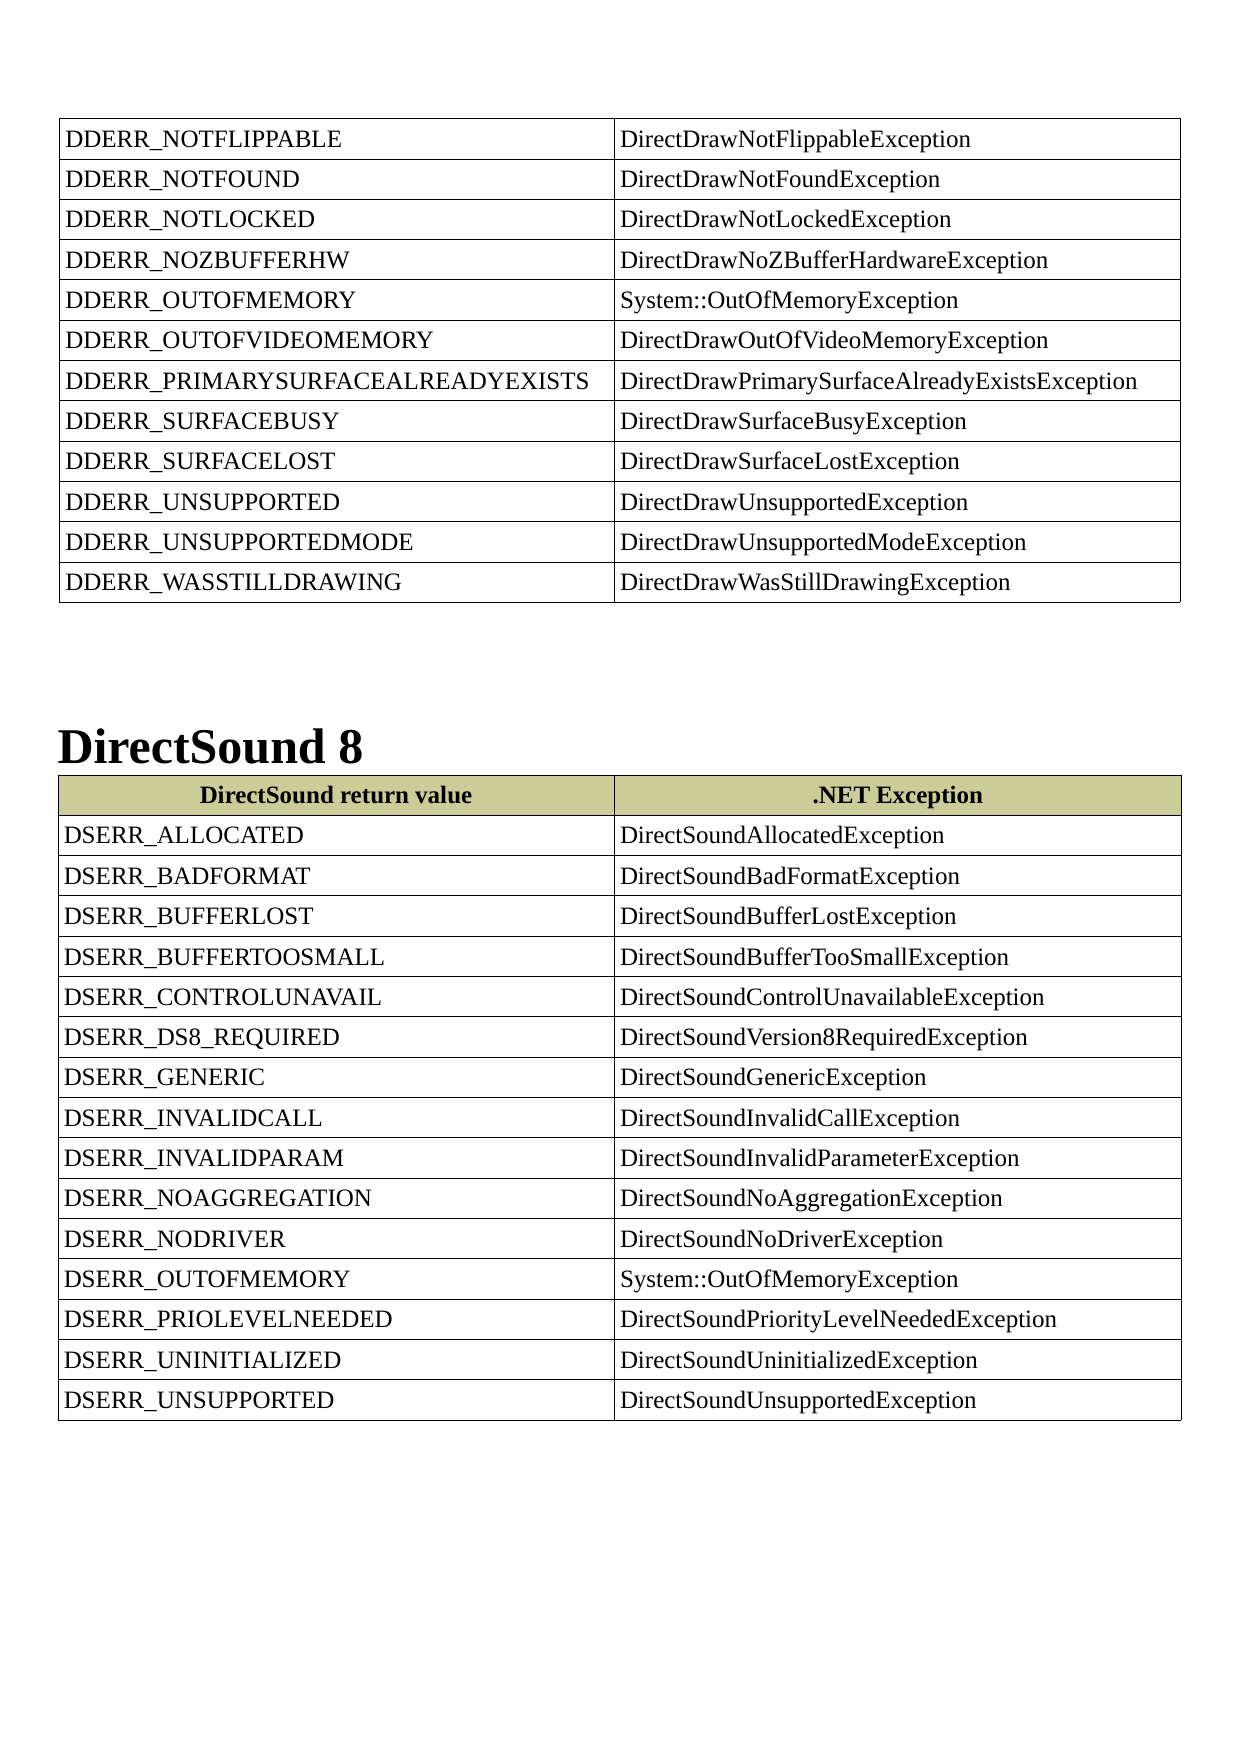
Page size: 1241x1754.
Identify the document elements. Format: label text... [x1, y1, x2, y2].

table_cell DDERR_UNSUPPORTED [60, 482, 614, 521]
table_cell DirectSoundPriorityLevelNeededException [615, 1300, 1181, 1339]
table_cell DirectSoundInvalidParameterException [615, 1138, 1181, 1178]
table_cell DirectSoundUninitializedException [615, 1340, 1181, 1379]
table_cell DSERR_DS8_REQUIRED [59, 1017, 614, 1057]
table_cell DSERR_PRIOLEVELNEEDED [59, 1300, 614, 1339]
table_cell DSERR_BUFFERLOST [59, 896, 614, 936]
table_cell DDERR_UNSUPPORTEDMODE [60, 522, 614, 562]
table_cell DSERR_ALLOCATED [59, 816, 614, 855]
table_cell DirectDrawUnsupportedException [615, 482, 1180, 521]
table_cell DirectDrawNotFoundException [615, 160, 1180, 199]
table_cell DirectSoundAllocatedException [615, 816, 1181, 855]
subtitle DirectSound 8 [57, 717, 1122, 774]
table_cell DSERR_CONTROLUNAVAIL [59, 977, 614, 1016]
table_cell DDERR_NOZBUFFERHW [60, 240, 614, 279]
table_cell DSERR_GENERIC [59, 1058, 614, 1097]
table_cell DirectSoundGenericException [615, 1058, 1181, 1097]
table_cell DirectSoundNoDriverException [615, 1219, 1181, 1258]
table_cell DirectDrawSurfaceBusyException [615, 401, 1180, 441]
table_cell DDERR_OUTOFMEMORY [60, 280, 614, 320]
table_cell System::OutOfMemoryException [615, 1259, 1181, 1298]
table_cell DirectSoundNoAggregationException [615, 1179, 1181, 1218]
table_cell DirectDrawSurfaceLostException [615, 442, 1180, 481]
table_cell DirectDrawWasStillDrawingException [615, 563, 1180, 602]
table_cell DSERR_NOAGGREGATION [59, 1179, 614, 1218]
table_cell DDERR_SURFACEBUSY [60, 401, 614, 441]
table_cell DirectDrawNotFlippableException [615, 119, 1180, 158]
table_cell DDERR_PRIMARYSURFACEALREADYEXISTS [60, 361, 614, 400]
table_cell DirectSoundInvalidCallException [615, 1098, 1181, 1137]
table_cell DDERR_OUTOFVIDEOMEMORY [60, 321, 614, 360]
table_cell DSERR_OUTOFMEMORY [59, 1259, 614, 1298]
table_cell DDERR_NOTFLIPPABLE [60, 119, 614, 158]
table_cell DirectSoundVersion8RequiredException [615, 1017, 1181, 1057]
table_cell DSERR_INVALIDPARAM [59, 1138, 614, 1178]
table_cell DSERR_BUFFERTOOSMALL [59, 937, 614, 976]
table_cell DirectSoundControlUnavailableException [615, 977, 1181, 1016]
table_header DirectSound return value [59, 776, 614, 815]
table_cell DDERR_SURFACELOST [60, 442, 614, 481]
table_cell DSERR_INVALIDCALL [59, 1098, 614, 1137]
table_cell DirectDrawOutOfVideoMemoryException [615, 321, 1180, 360]
table_cell DDERR_WASSTILLDRAWING [60, 563, 614, 602]
table_cell DirectDrawUnsupportedModeException [615, 522, 1180, 562]
table_cell DirectDrawNotLockedException [615, 200, 1180, 239]
table_cell DSERR_UNSUPPORTED [59, 1380, 614, 1419]
table_cell DDERR_NOTFOUND [60, 160, 614, 199]
table_cell DirectSoundBufferTooSmallException [615, 937, 1181, 976]
table_cell DirectSoundUnsupportedException [615, 1380, 1181, 1419]
table_cell DirectSoundBadFormatException [615, 856, 1181, 895]
table_cell DDERR_NOTLOCKED [60, 200, 614, 239]
table_cell DSERR_BADFORMAT [59, 856, 614, 895]
table_cell DirectDrawNoZBufferHardwareException [615, 240, 1180, 279]
table_cell DirectDrawPrimarySurfaceAlreadyExistsException [615, 361, 1180, 400]
table_header .NET Exception [615, 776, 1181, 815]
table_cell System::OutOfMemoryException [615, 280, 1180, 320]
table_cell DirectSoundBufferLostException [615, 896, 1181, 936]
table_cell DSERR_NODRIVER [59, 1219, 614, 1258]
table_cell DSERR_UNINITIALIZED [59, 1340, 614, 1379]
